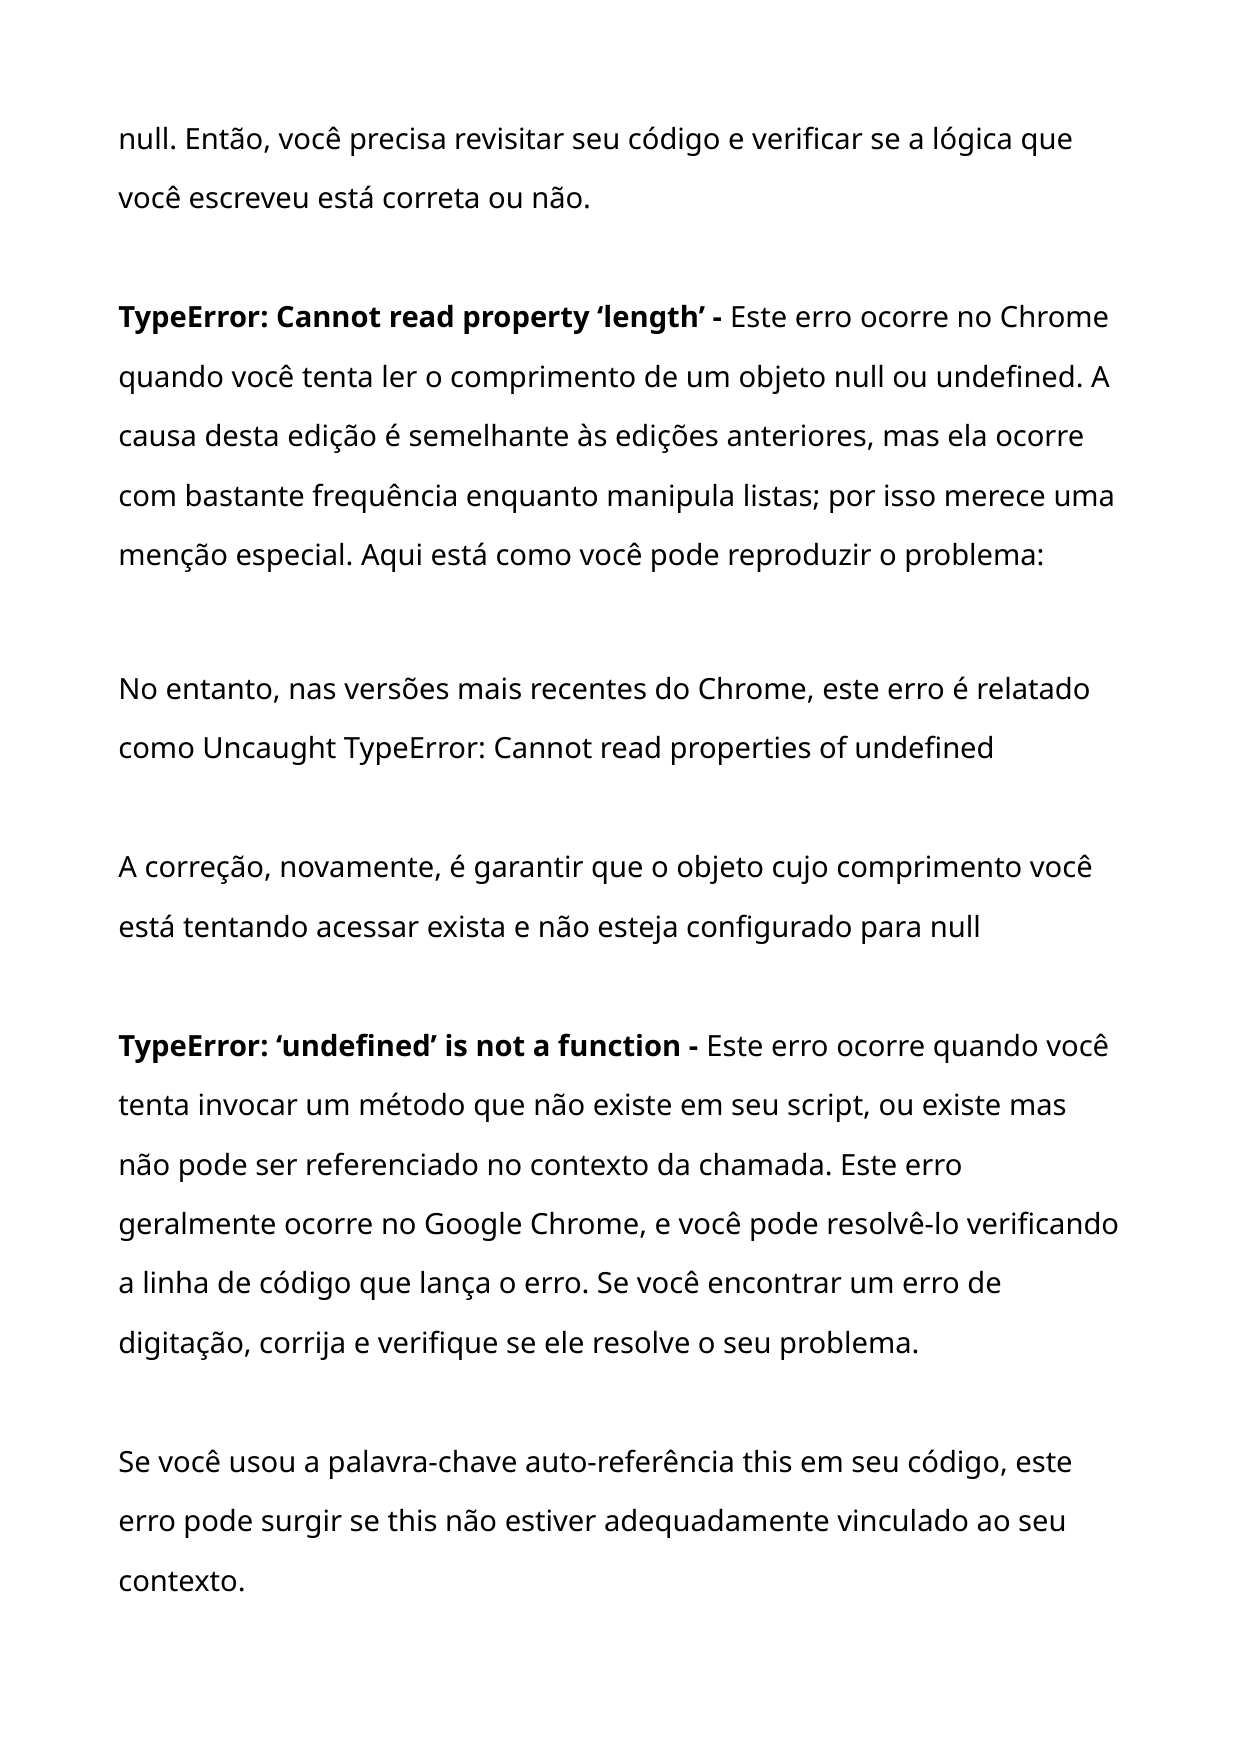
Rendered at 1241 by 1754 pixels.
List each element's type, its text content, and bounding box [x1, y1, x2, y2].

text A correção, novamente, é garantir que o objeto cujo comprimento você está tentando acessar exista e não esteja configurado para null [118, 846, 1122, 946]
text Se você usou a palavra-chave auto-referência this em seu código, este erro pode surgir se this não estiver adequadamente vinculado ao seu contexto. [118, 1441, 1122, 1600]
text TypeError: ‘undefined’ is not a function - Este erro ocorre quando você tenta invocar um método que não existe em seu script, ou existe mas não pode ser referenciado no contexto da chamada. Este erro geralmente ocorre no Google Chrome, e você pode resolvê-lo verificando a linha de código que lança o erro. Se você encontrar um erro de digitação, corrija e verifique se ele resolve o seu problema. [118, 1025, 1122, 1362]
text null. Então, você precisa revisitar seu código e verificar se a lógica que você escreveu está correta ou não. [118, 118, 1122, 217]
text TypeError: Cannot read property ‘length’ - Este erro ocorre no Chrome quando você tenta ler o comprimento de um objeto null ou undefined. A causa desta edição é semelhante às edições anteriores, mas ela ocorre com bastante frequência enquanto manipula listas; por isso merece uma menção especial. Aqui está como você pode reproduzir o problema: [118, 297, 1122, 574]
text No entanto, nas versões mais recentes do Chrome, este erro é relatado como Uncaught TypeError: Cannot read properties of undefined [118, 668, 1122, 767]
